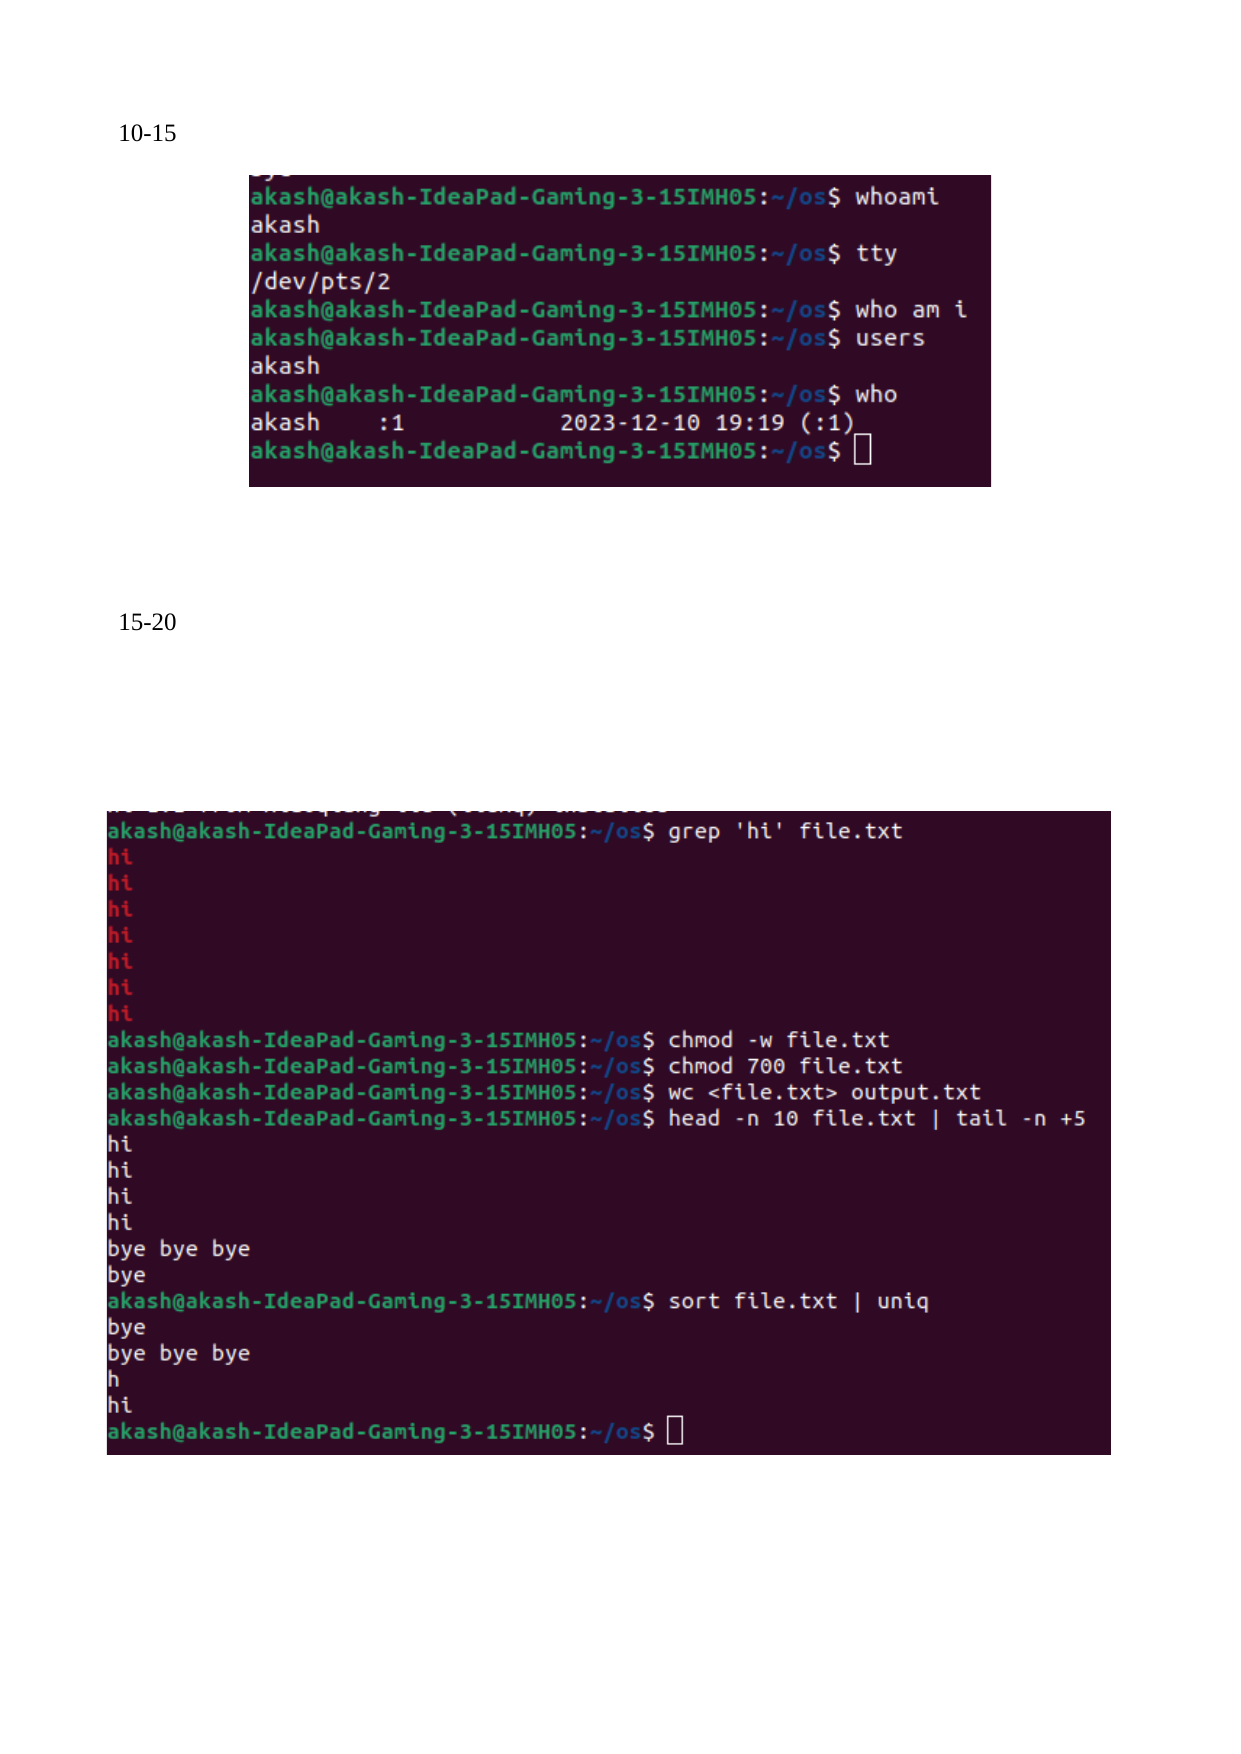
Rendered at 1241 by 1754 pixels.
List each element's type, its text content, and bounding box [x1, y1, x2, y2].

text 15-20 [118, 607, 1122, 636]
picture [106, 811, 1111, 1455]
text 10-15 [118, 118, 1122, 147]
picture [249, 175, 992, 487]
